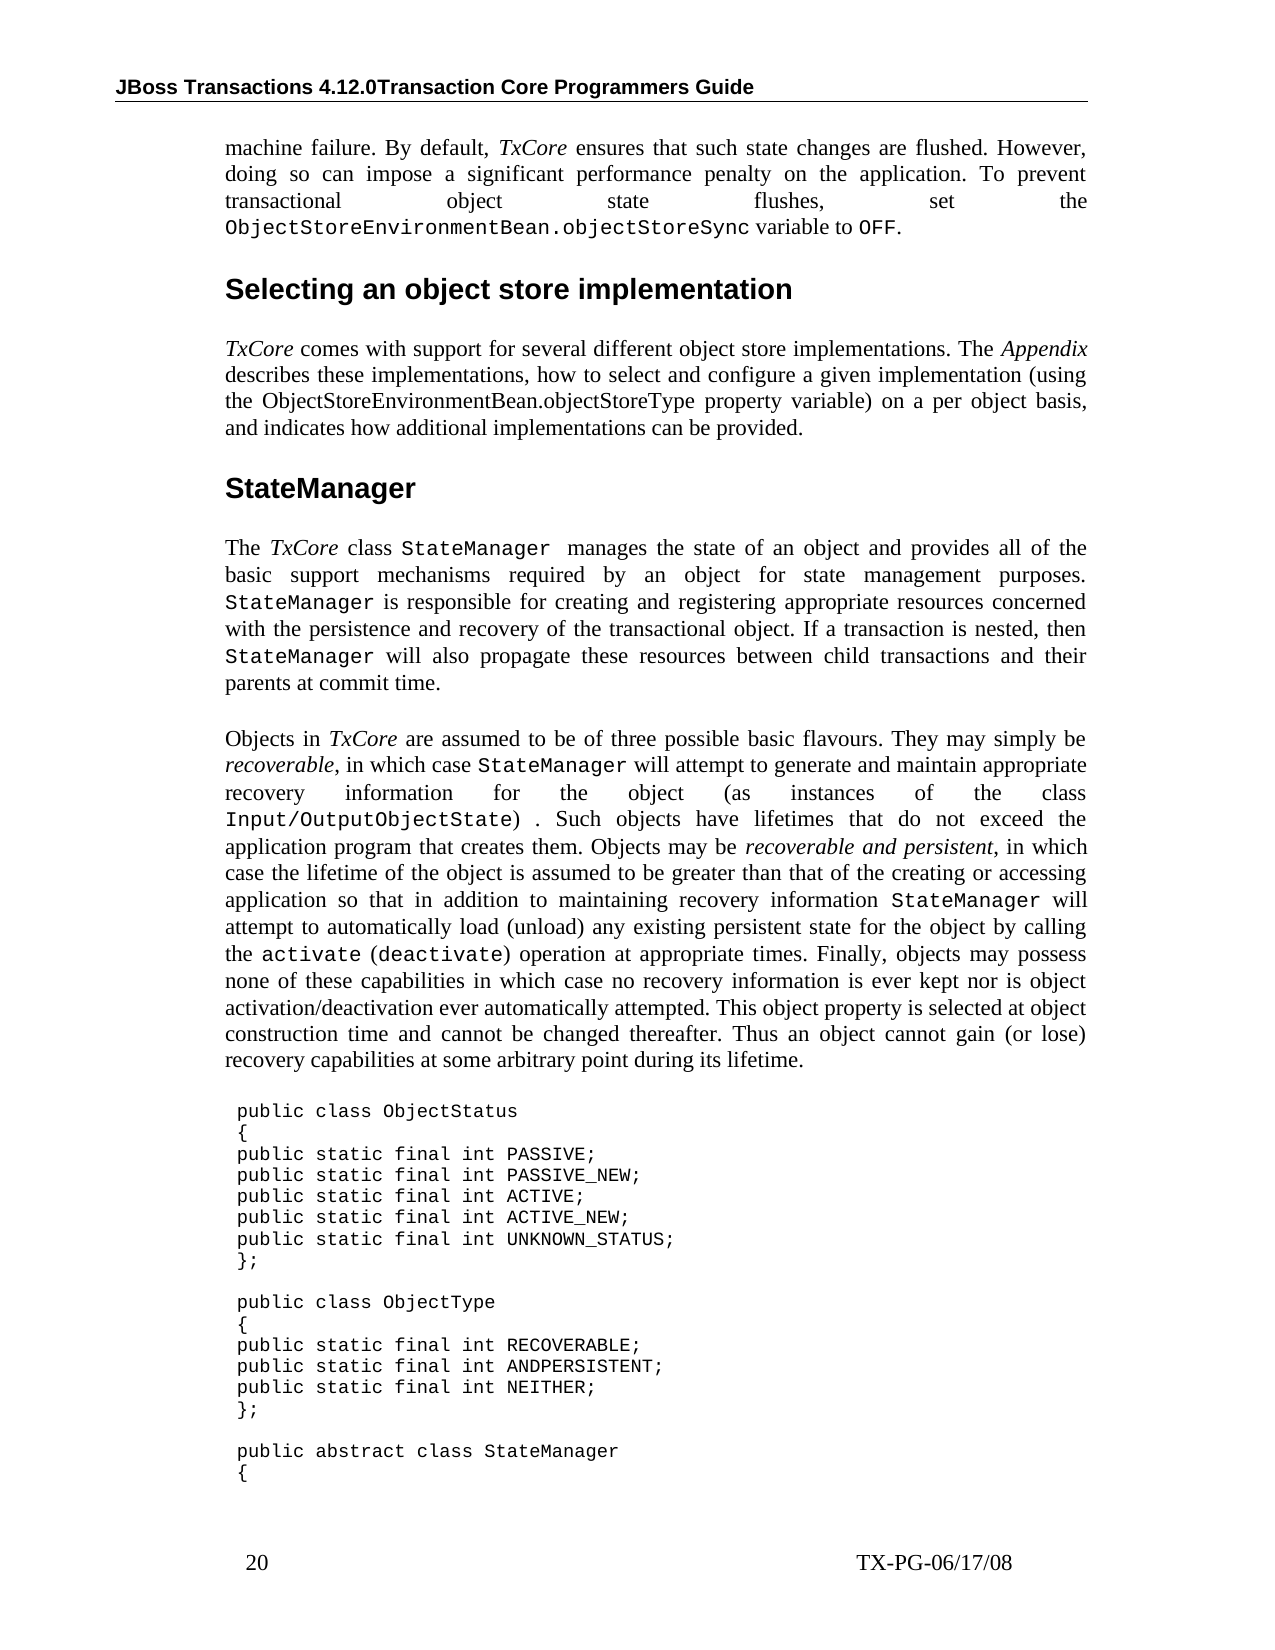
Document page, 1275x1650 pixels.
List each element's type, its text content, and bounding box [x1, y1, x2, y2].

text Objects in TxCore are assumed to be of three possible basic flavours. They may simply be recoverable, in which case StateManager will attempt to generate and maintain appropriate recovery information for the object (as instances of the class Input/OutputObjectState) . Such objects have lifetimes that do not exceed the application program that creates them. Objects may be recoverable and persistent, in which case the lifetime of the object is assumed to be greater than that of the creating or accessing application so that in addition to maintaining recovery information StateManager will attempt to automatically load (unload) any existing persistent state for the object by calling the activate (deactivate) operation at appropriate times. Finally, objects may possess none of these capabilities in which case no recovery information is ever kept nor is object activation/deactivation ever automatically attempted. This object property is selected at object construction time and cannot be changed thereafter. Thus an object cannot gain (or lose) recovery capabilities at some arbitrary point during its lifetime. [225, 725, 1088, 1073]
text TxCore comes with support for several different object store implementations. The Appendix describes these implementations, how to select and configure a given implementation (using the ObjectStoreEnvironmentBean.objectStoreType property variable) on a per object basis, and indicates how additional implementations can be provided. [225, 334, 1088, 440]
subtitle Selecting an object store implementation [225, 272, 1088, 305]
text machine failure. By default, TxCore ensures that such state changes are flushed. However, doing so can impose a significant performance penalty on the application. To prevent transactional object state flushes, set the ObjectStoreEnvironmentBean.objectStoreSync variable to OFF. [225, 134, 1088, 241]
subtitle StateManager [225, 471, 1088, 505]
text The TxCore class StateManager manages the state of an object and provides all of the basic support mechanisms required by an object for state management purposes. StateManager is responsible for creating and registering appropriate resources concerned with the persistence and recovery of the transactional object. If a transaction is nested, then StateManager will also propagate these resources between child transactions and their parents at commit time. [225, 534, 1088, 696]
text public class ObjectStatus { public static final int PASSIVE; public static final int PASSIVE_NEW; public static final int ACTIVE; public static final int ACTIVE_NEW; public static final int UNKNOWN_STATUS; }; public class ObjectType { public static final int RECOVERABLE; public static final int ANDPERSISTENT; public static final int NEITHER; }; public abstract class StateManager { [237, 1102, 1088, 1484]
